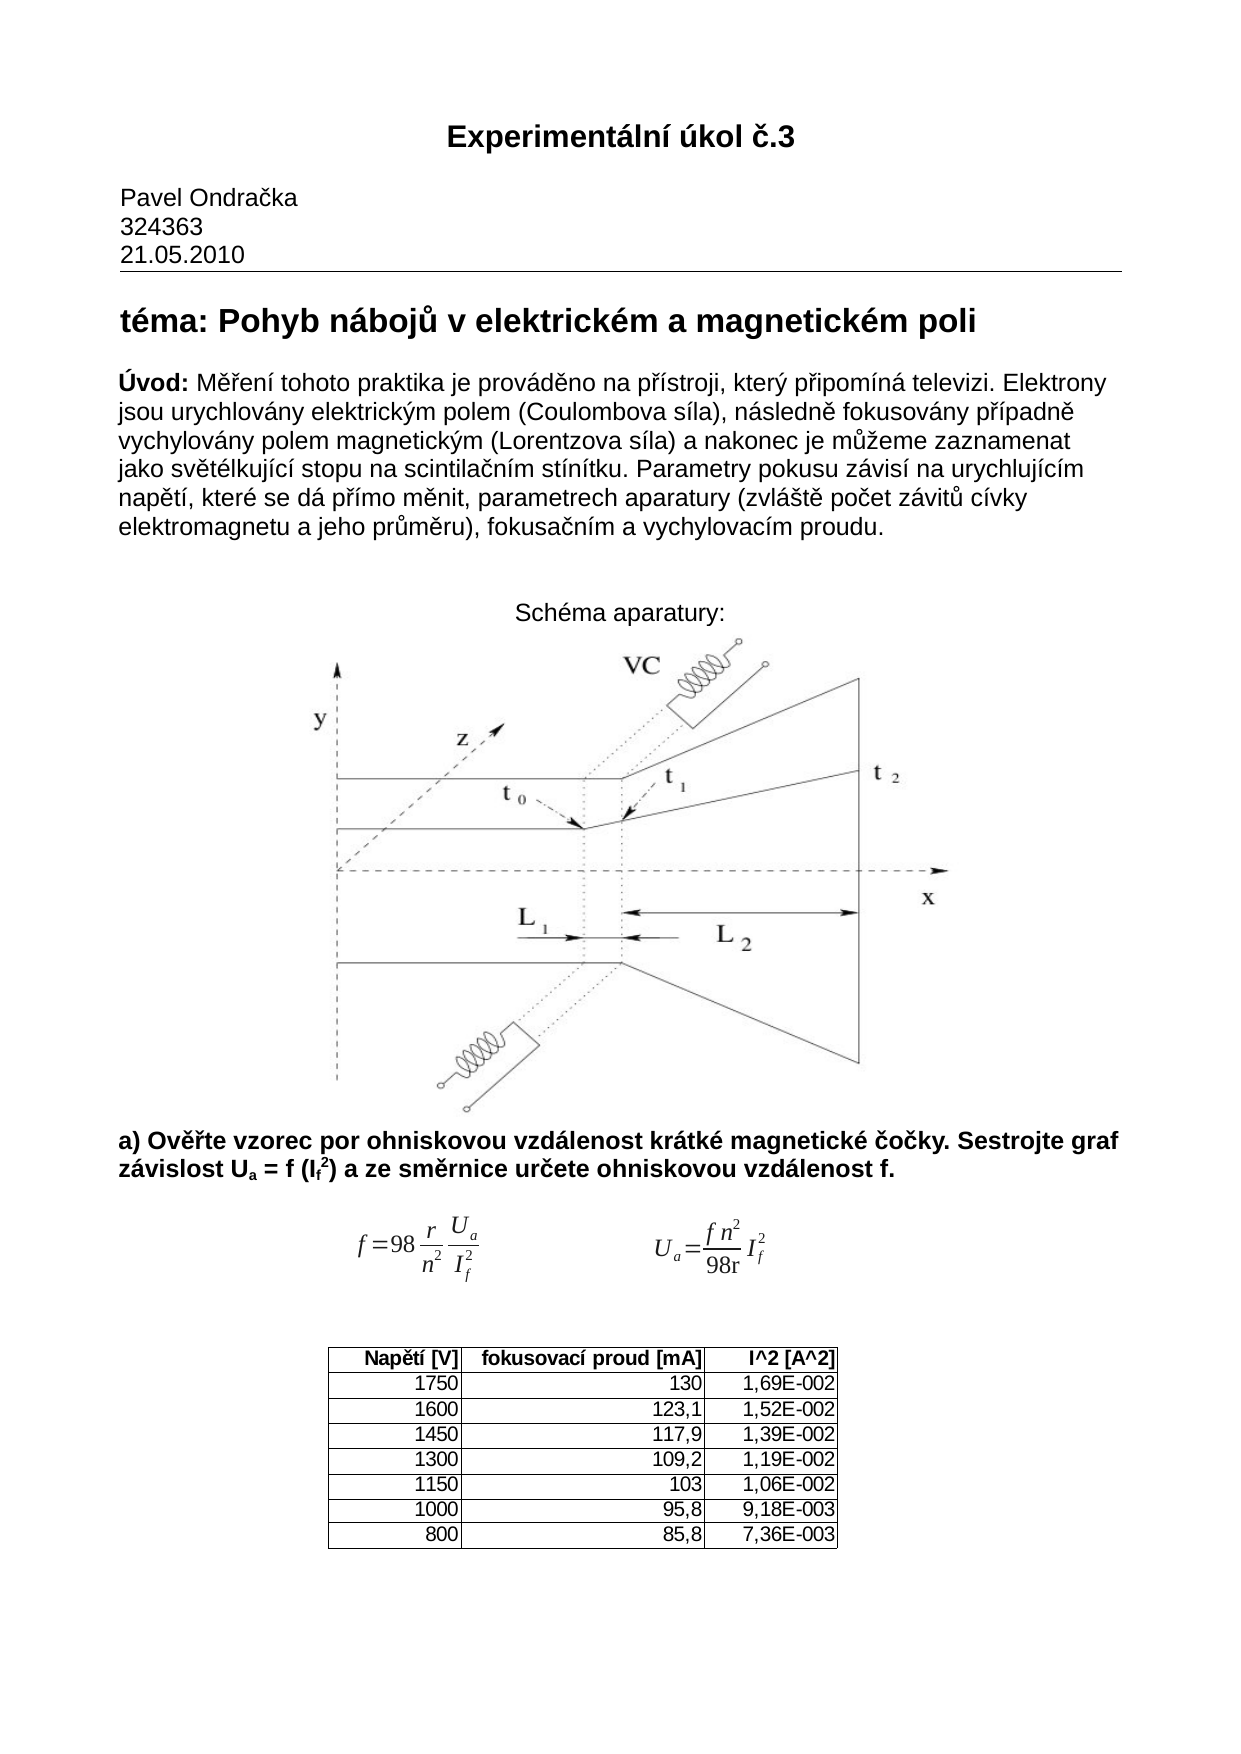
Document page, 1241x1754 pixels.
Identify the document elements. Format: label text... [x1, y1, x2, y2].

text 21.05.2010 [120, 240, 1122, 271]
text a) Ověřte vzorec por ohniskovou vzdálenost krátké magnetické čočky. Sestrojte graf závislost Ua = f (If2) a ze směrnice určete ohniskovou vzdálenost f. [118, 1126, 1122, 1183]
text Úvod: Měření tohoto praktika je prováděno na přístroji, který připomíná televizi. Elektrony jsou urychlovány elektrickým polem (Coulombova síla), následně fokusovány případně vychylovány polem magnetickým (Lorentzova síla) a nakonec je můžeme zaznamenat jako světélkující stopu na scintilačním stínítku. Parametry pokusu závisí na urychlujícím napětí, které se dá přímo měnit, parametrech aparatury (zvláště počet závitů cívky elektromagnetu a jeho průměru), fokusačním a vychylovacím proudu. [118, 368, 1122, 541]
text Schéma aparatury: [118, 598, 1122, 627]
text 324363 [120, 212, 1122, 240]
text téma: Pohyb nábojů v elektrickém a magnetickém poli [120, 301, 1122, 339]
text Pavel Ondračka [120, 183, 1122, 212]
picture [258, 626, 982, 1126]
text Experimentální úkol č.3 [120, 118, 1122, 154]
